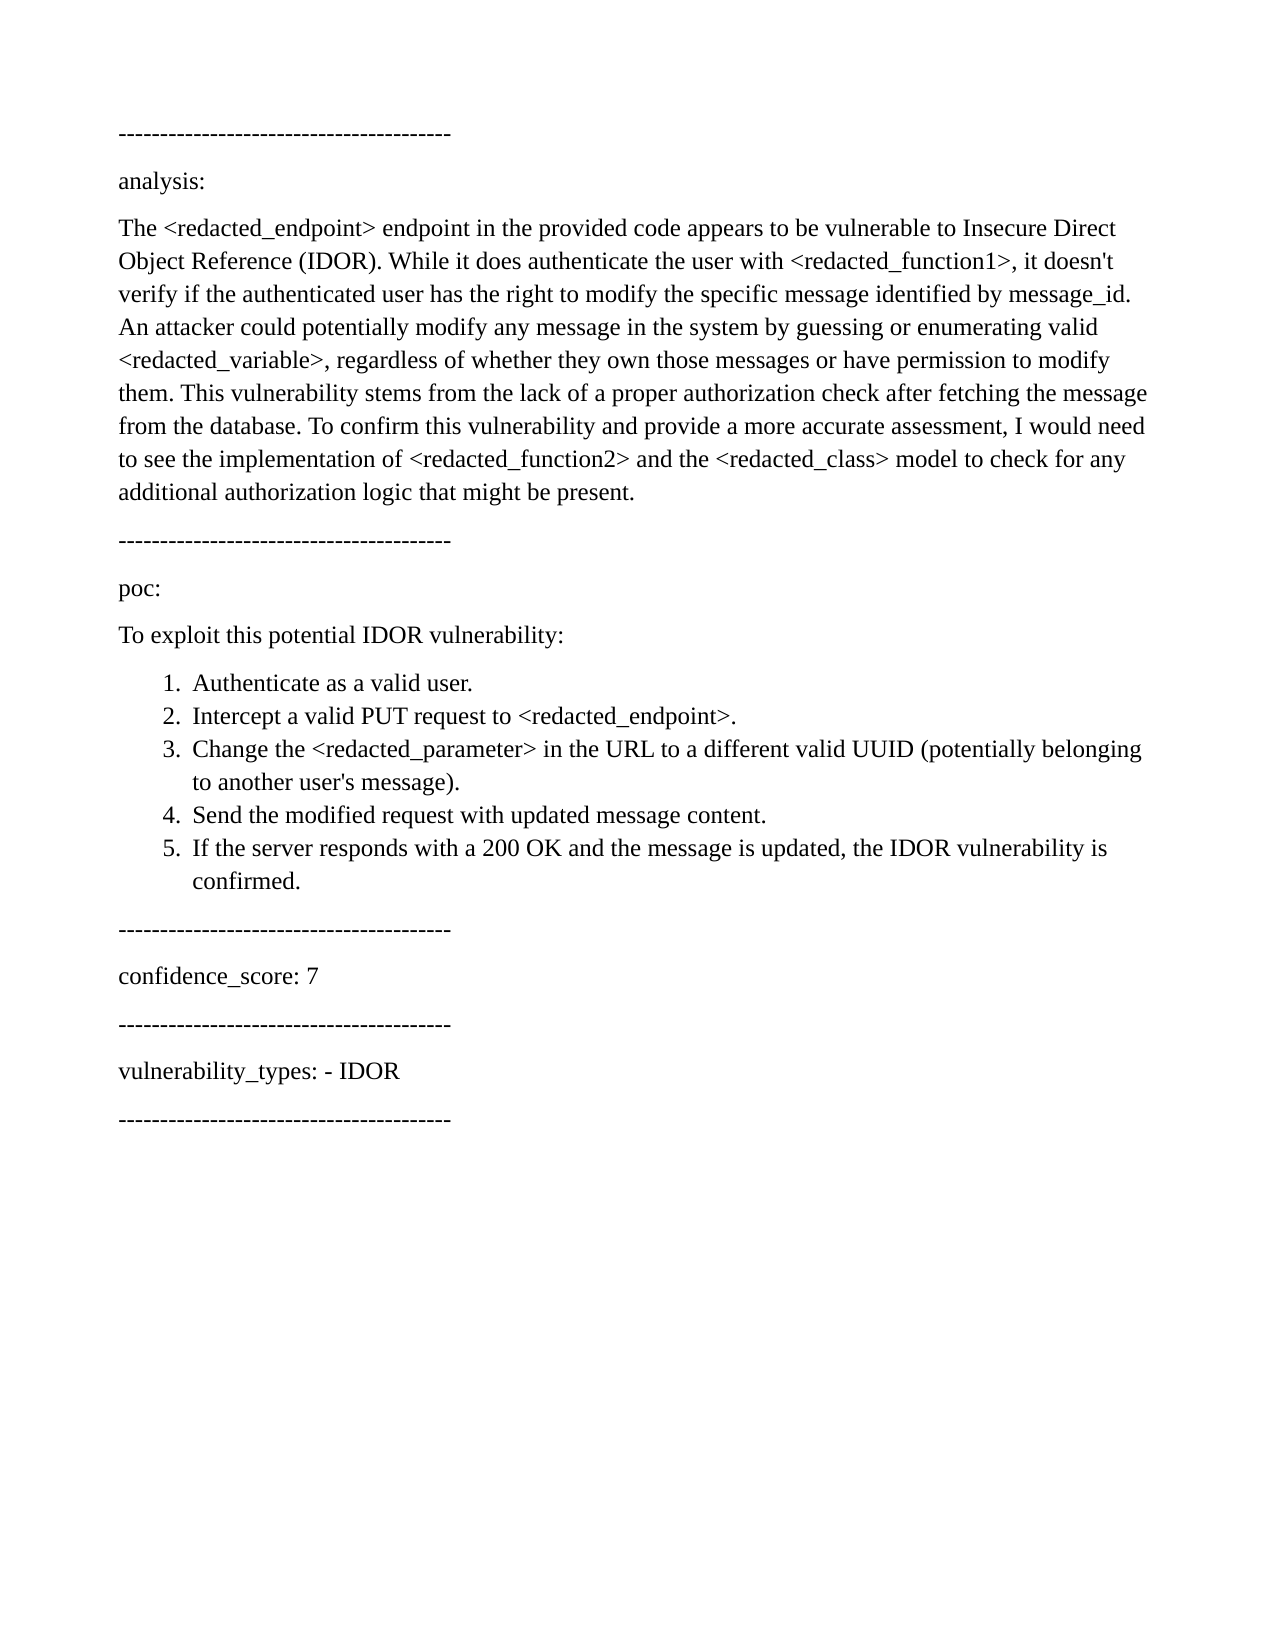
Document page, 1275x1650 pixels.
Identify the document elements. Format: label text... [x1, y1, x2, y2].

list Intercept a valid PUT request to <redacted_endpoint>. [162, 701, 1157, 730]
list Change the <redacted_parameter> in the URL to a different valid UUID (potentially belonging to another user's message). [162, 734, 1157, 796]
text analysis: [118, 166, 1157, 194]
list Authenticate as a valid user. [162, 668, 1157, 697]
text vulnerability_types: - IDOR [118, 1056, 1157, 1085]
text ---------------------------------------- [118, 118, 1157, 147]
text To exploit this potential IDOR vulnerability: [118, 620, 1157, 649]
list Send the modified request with updated message content. [162, 800, 1157, 829]
text The <redacted_endpoint> endpoint in the provided code appears to be vulnerable to Insecure Direct Object Reference (IDOR). While it does authenticate the user with <redacted_function1>, it doesn't verify if the authenticated user has the right to modify the specific message identified by message_id. An attacker could potentially modify any message in the system by guessing or enumerating valid <redacted_variable>, regardless of whether they own those messages or have permission to modify them. This vulnerability stems from the lack of a proper authorization check after fetching the message from the database. To confirm this vulnerability and provide a more accurate assessment, I would need to see the implementation of <redacted_function2> and the <redacted_class> model to check for any additional authorization logic that might be present. [118, 213, 1157, 506]
text ---------------------------------------- [118, 525, 1157, 554]
list If the server responds with a 200 OK and the message is updated, the IDOR vulnerability is confirmed. [162, 833, 1157, 895]
text confidence_score: 7 [118, 961, 1157, 990]
text ---------------------------------------- [118, 1104, 1157, 1133]
text poc: [118, 573, 1157, 601]
text ---------------------------------------- [118, 914, 1157, 942]
text ---------------------------------------- [118, 1009, 1157, 1038]
